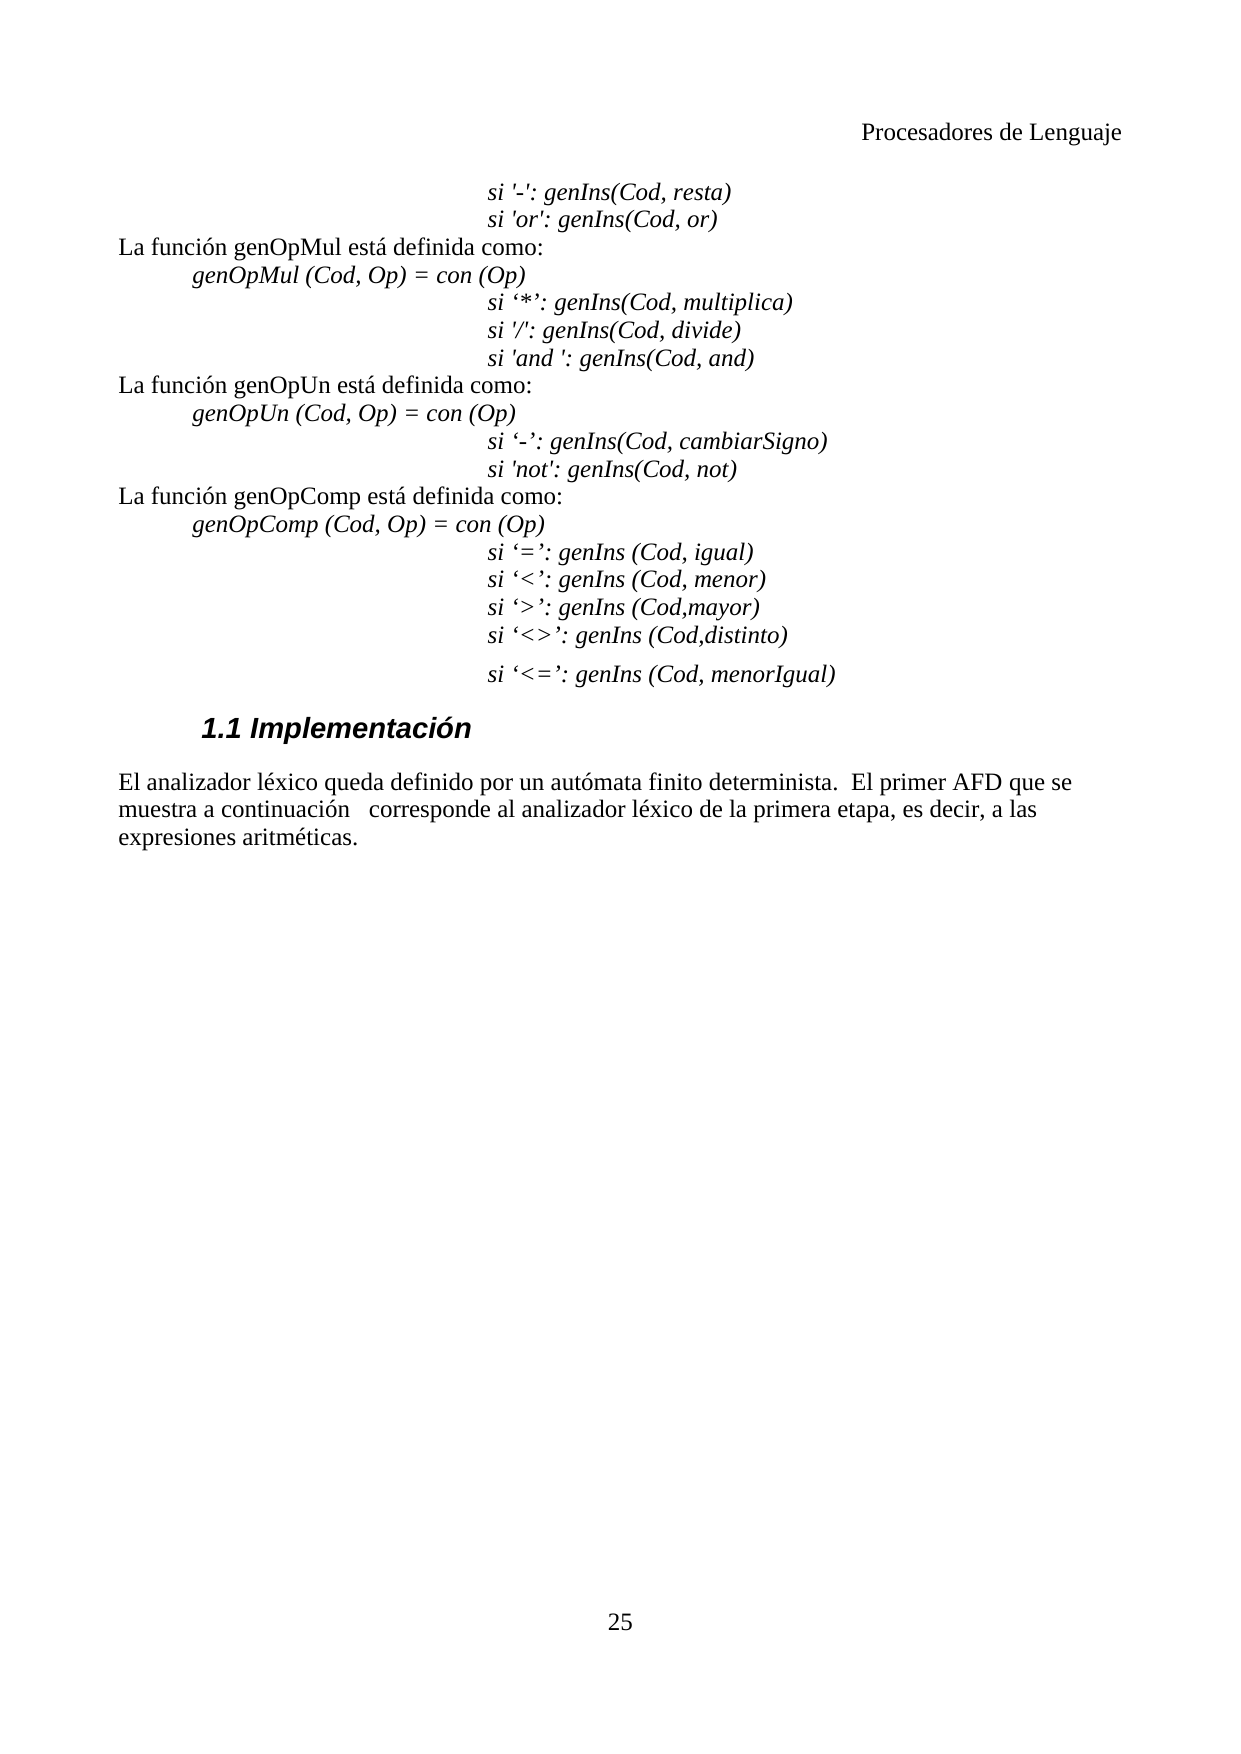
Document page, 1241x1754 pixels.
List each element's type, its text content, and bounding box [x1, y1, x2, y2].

text si 'not': genIns(Cod, not) [118, 455, 1122, 482]
text si ‘<=’: genIns (Cod, menorIgual) [118, 661, 1122, 688]
text genOpComp (Cod, Op) = con (Op) [118, 510, 1122, 538]
text si '-': genIns(Cod, resta) [118, 178, 1122, 205]
text si ‘-’: genIns(Cod, cambiarSigno) [118, 427, 1122, 455]
text La función genOpComp está definida como: [118, 482, 1122, 510]
text genOpUn (Cod, Op) = con (Op) [118, 399, 1122, 427]
subtitle Implementación [193, 712, 1122, 744]
text si ‘<’: genIns (Cod, menor) [118, 566, 1122, 593]
text La función genOpMul está definida como: [118, 233, 1122, 261]
text si ‘<>’: genIns (Cod,distinto) [118, 621, 1122, 649]
text si ‘=’: genIns (Cod, igual) [118, 538, 1122, 566]
text genOpMul (Cod, Op) = con (Op) [118, 261, 1122, 288]
text si 'and ': genIns(Cod, and) [118, 344, 1122, 372]
text si ‘>’: genIns (Cod,mayor) [118, 593, 1122, 621]
text si 'or': genIns(Cod, or) [118, 205, 1122, 233]
text si '/': genIns(Cod, divide) [118, 316, 1122, 344]
text El analizador léxico queda definido por un autómata finito determinista. El primer AFD que se muestra a continuación corresponde al analizador léxico de la primera etapa, es decir, a las expresiones aritméticas. [118, 768, 1122, 851]
text si ‘*’: genIns(Cod, multiplica) [118, 288, 1122, 316]
text La función genOpUn está definida como: [118, 372, 1122, 399]
